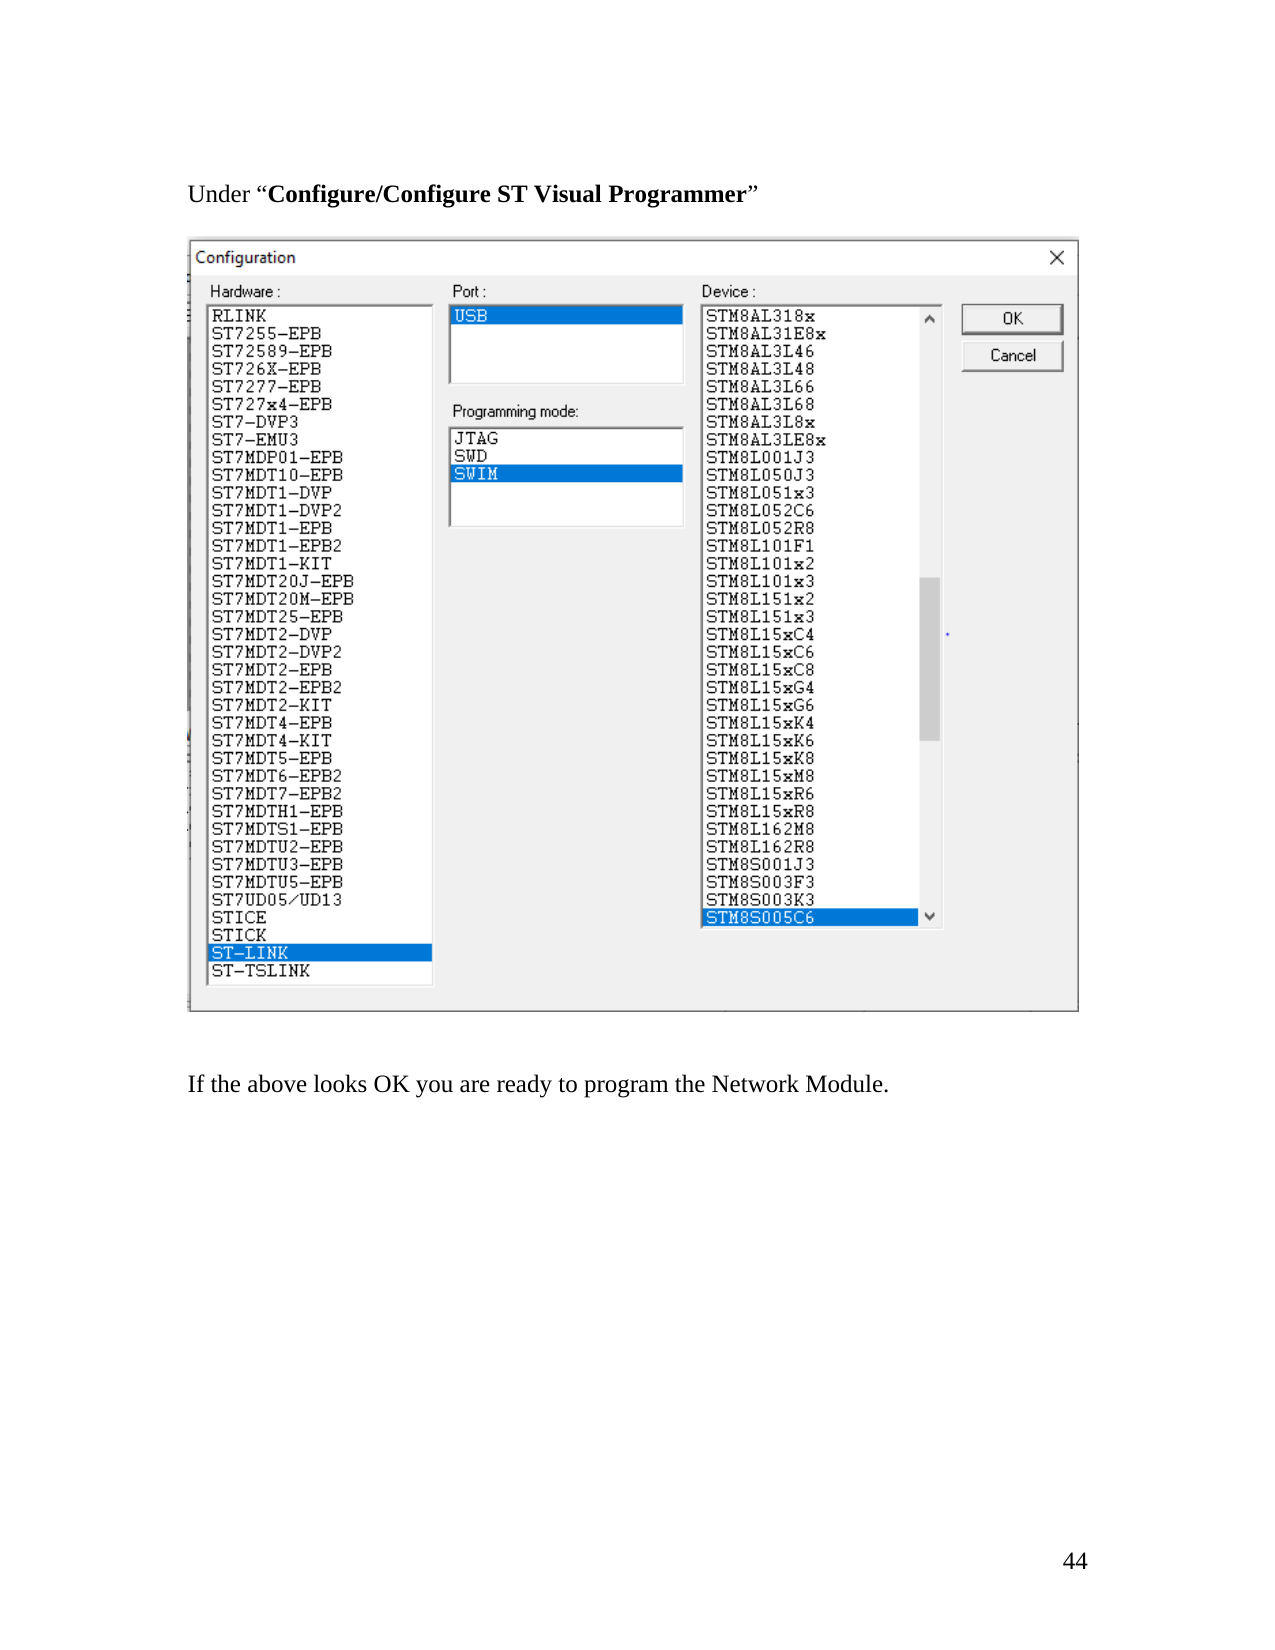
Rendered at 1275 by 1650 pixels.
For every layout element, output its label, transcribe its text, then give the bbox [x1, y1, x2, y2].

text Under “Configure/Configure ST Visual Programmer” [187, 179, 1087, 207]
picture [187, 236, 1079, 1012]
text If the above looks OK you are ready to program the Network Module. [187, 1069, 1087, 1098]
